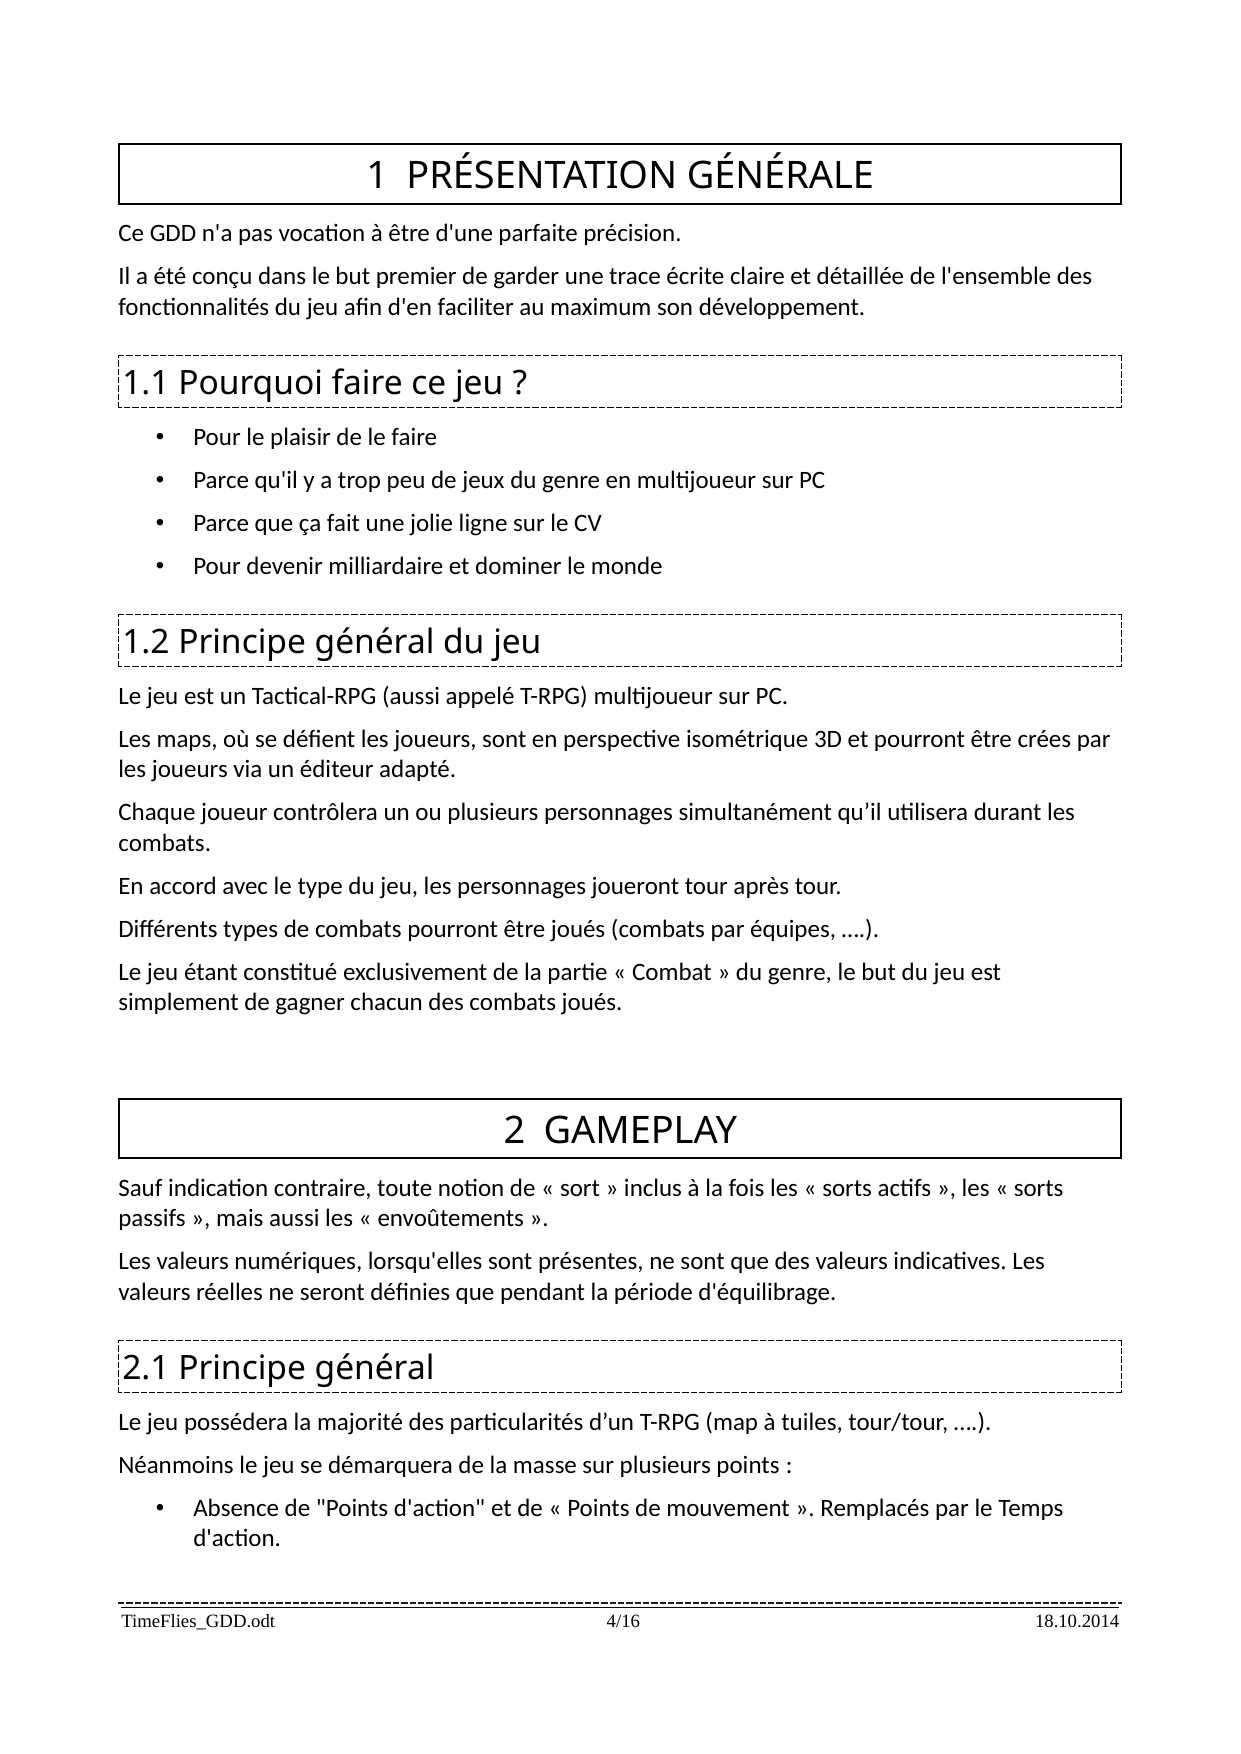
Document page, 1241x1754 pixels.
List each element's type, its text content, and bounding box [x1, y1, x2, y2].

text Différents types de combats pourront être joués (combats par équipes, ….). [118, 913, 1122, 943]
list Absence de "Points d'action" et de « Points de mouvement ». Remplacés par le Temps d'action. [156, 1492, 1122, 1553]
subtitle Principe général [118, 1340, 1122, 1393]
subtitle Présentation générale [120, 145, 1120, 203]
text Les valeurs numériques, lorsqu'elles sont présentes, ne sont que des valeurs indicatives. Les valeurs réelles ne seront définies que pendant la période d'équilibrage. [118, 1245, 1122, 1306]
list Parce que ça fait une jolie ligne sur le CV [156, 507, 1122, 537]
text Le jeu étant constitué exclusivement de la partie « Combat » du genre, le but du jeu est simplement de gagner chacun des combats joués. [118, 956, 1122, 1017]
list Parce qu'il y a trop peu de jeux du genre en multijoueur sur PC [156, 464, 1122, 494]
subtitle Pourquoi faire ce jeu ? [118, 355, 1122, 408]
list Pour le plaisir de le faire [156, 421, 1122, 451]
text Ce GDD n'a pas vocation à être d'une parfaite précision. [118, 217, 1122, 248]
text Il a été conçu dans le but premier de garder une trace écrite claire et détaillée de l'ensemble des fonctionnalités du jeu afin d'en faciliter au maximum son développement. [118, 260, 1122, 321]
text Les maps, où se défient les joueurs, sont en perspective isométrique 3D et pourront être crées par les joueurs via un éditeur adapté. [118, 723, 1122, 784]
list Pour devenir milliardaire et dominer le monde [156, 550, 1122, 580]
text Le jeu possédera la majorité des particularités d’un T-RPG (map à tuiles, tour/tour, ….). [118, 1406, 1122, 1436]
text Sauf indication contraire, toute notion de « sort » inclus à la fois les « sorts actifs », les « sorts passifs », mais aussi les « envoûtements ». [118, 1172, 1122, 1233]
text Néanmoins le jeu se démarquera de la masse sur plusieurs points : [118, 1449, 1122, 1479]
text Le jeu est un Tactical-RPG (aussi appelé T-RPG) multijoueur sur PC. [118, 680, 1122, 710]
text Chaque joueur contrôlera un ou plusieurs personnages simultanément qu’il utilisera durant les combats. [118, 796, 1122, 857]
text En accord avec le type du jeu, les personnages joueront tour après tour. [118, 870, 1122, 901]
subtitle Gameplay [120, 1100, 1120, 1157]
subtitle Principe général du jeu [118, 614, 1122, 667]
